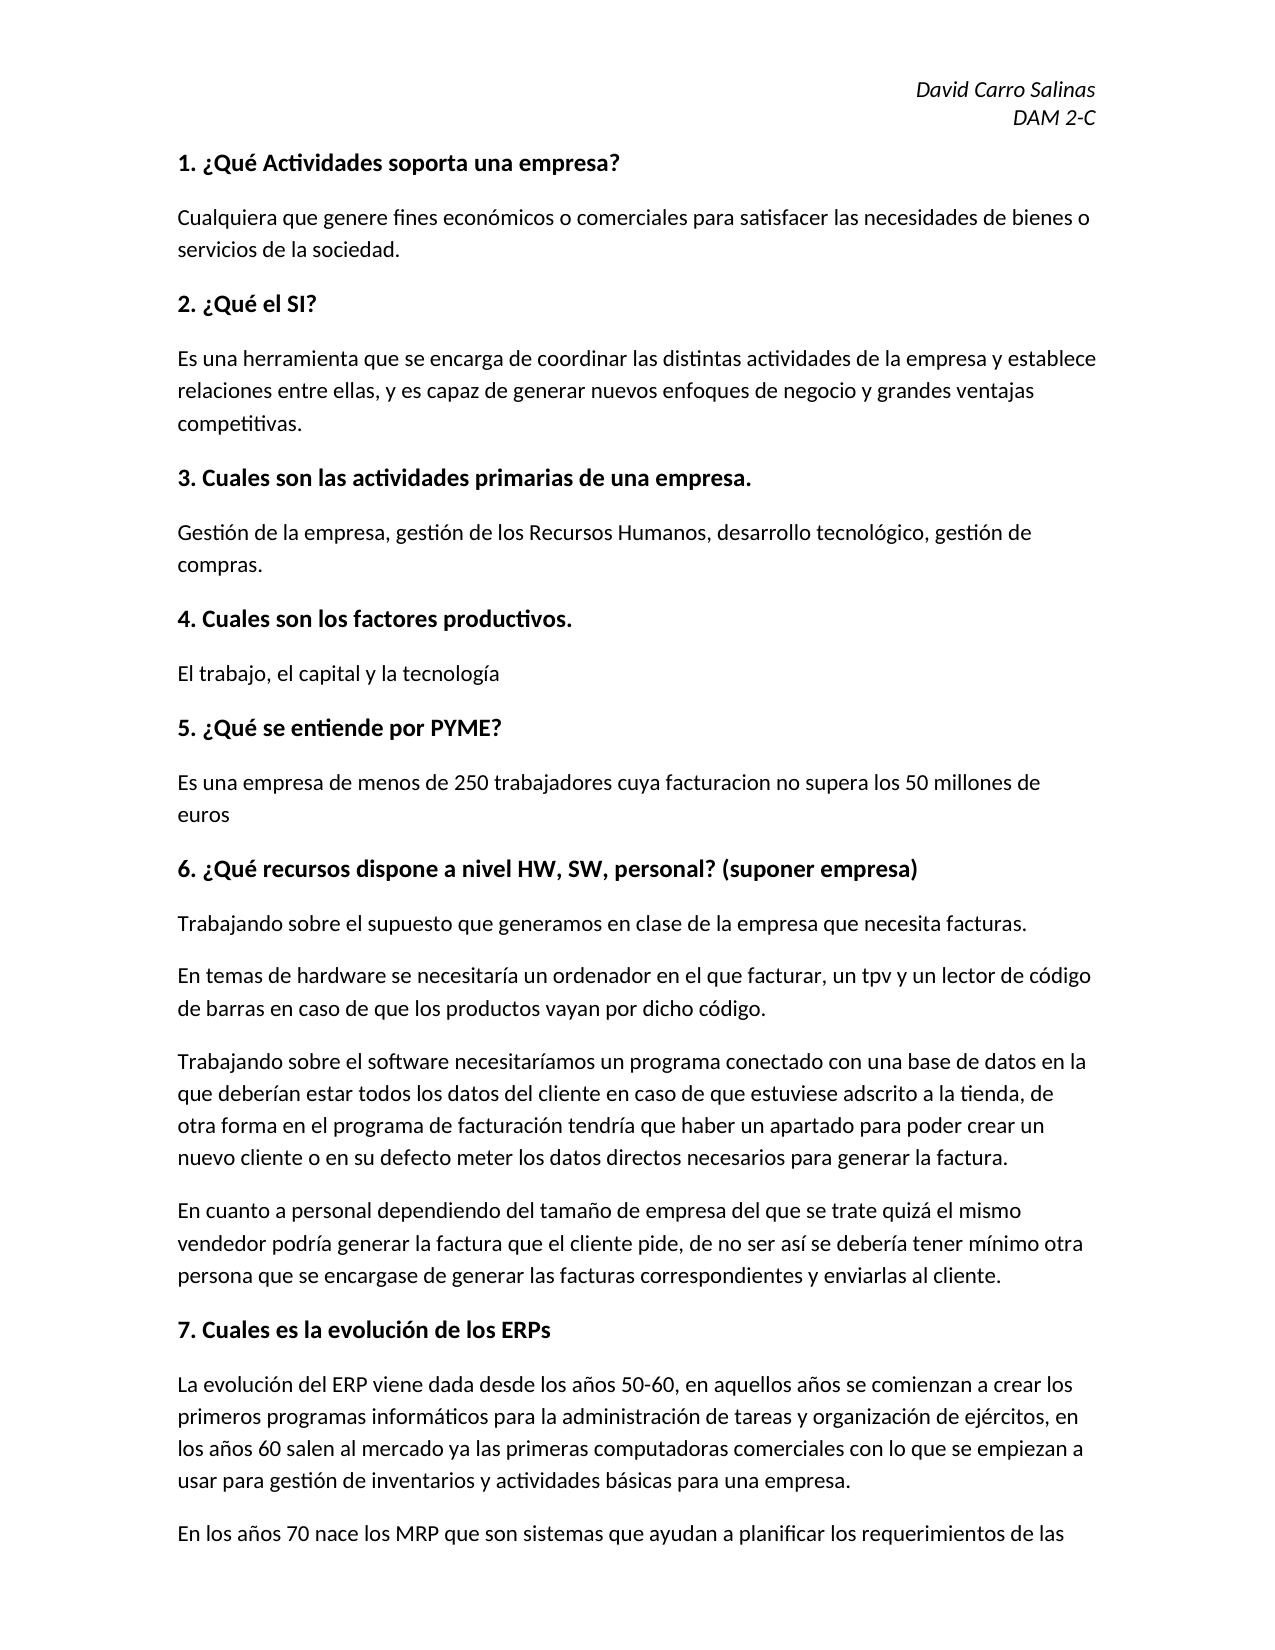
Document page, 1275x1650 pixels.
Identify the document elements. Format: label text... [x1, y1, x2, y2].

text 7. Cuales es la evolución de los ERPs [177, 1314, 1098, 1344]
text En cuanto a personal dependiendo del tamaño de empresa del que se trate quizá el mismo vendedor podría generar la factura que el cliente pide, de no ser así se debería tener mínimo otra persona que se encargase de generar las facturas correspondientes y enviarlas al cliente. [177, 1196, 1098, 1289]
text Gestión de la empresa, gestión de los Recursos Humanos, desarrollo tecnológico, gestión de compras. [177, 518, 1098, 578]
text 1. ¿Qué Actividades soporta una empresa? [177, 148, 1098, 178]
text 3. Cuales son las actividades primarias de una empresa. [177, 462, 1098, 492]
text En los años 70 nace los MRP que son sistemas que ayudan a planificar los requerimientos de las [177, 1519, 1098, 1547]
text Trabajando sobre el supuesto que generamos en clase de la empresa que necesita facturas. [177, 909, 1098, 937]
text El trabajo, el capital y la tecnología [177, 659, 1098, 687]
text La evolución del ERP viene dada desde los años 50-60, en aquellos años se comienzan a crear los primeros programas informáticos para la administración de tareas y organización de ejércitos, en los años 60 salen al mercado ya las primeras computadoras comerciales con lo que se empiezan a usar para gestión de inventarios y actividades básicas para una empresa. [177, 1370, 1098, 1494]
text Trabajando sobre el software necesitaríamos un programa conectado con una base de datos en la que deberían estar todos los datos del cliente en caso de que estuviese adscrito a la tienda, de otra forma en el programa de facturación tendría que haber un apartado para poder crear un nuevo cliente o en su defecto meter los datos directos necesarios para generar la factura. [177, 1047, 1098, 1171]
text Cualquiera que genere fines económicos o comerciales para satisfacer las necesidades de bienes o servicios de la sociedad. [177, 203, 1098, 264]
text 4. Cuales son los factores productivos. [177, 603, 1098, 633]
text Es una empresa de menos de 250 trabajadores cuya facturacion no supera los 50 millones de euros [177, 768, 1098, 828]
text 2. ¿Qué el SI? [177, 289, 1098, 319]
text 6. ¿Qué recursos dispone a nivel HW, SW, personal? (suponer empresa) [177, 853, 1098, 883]
text 5. ¿Qué se entiende por PYME? [177, 712, 1098, 742]
text En temas de hardware se necesitaría un ordenador en el que facturar, un tpv y un lector de código de barras en caso de que los productos vayan por dicho código. [177, 962, 1098, 1022]
text Es una herramienta que se encarga de coordinar las distintas actividades de la empresa y establece relaciones entre ellas, y es capaz de generar nuevos enfoques de negocio y grandes ventajas competitivas. [177, 344, 1098, 437]
